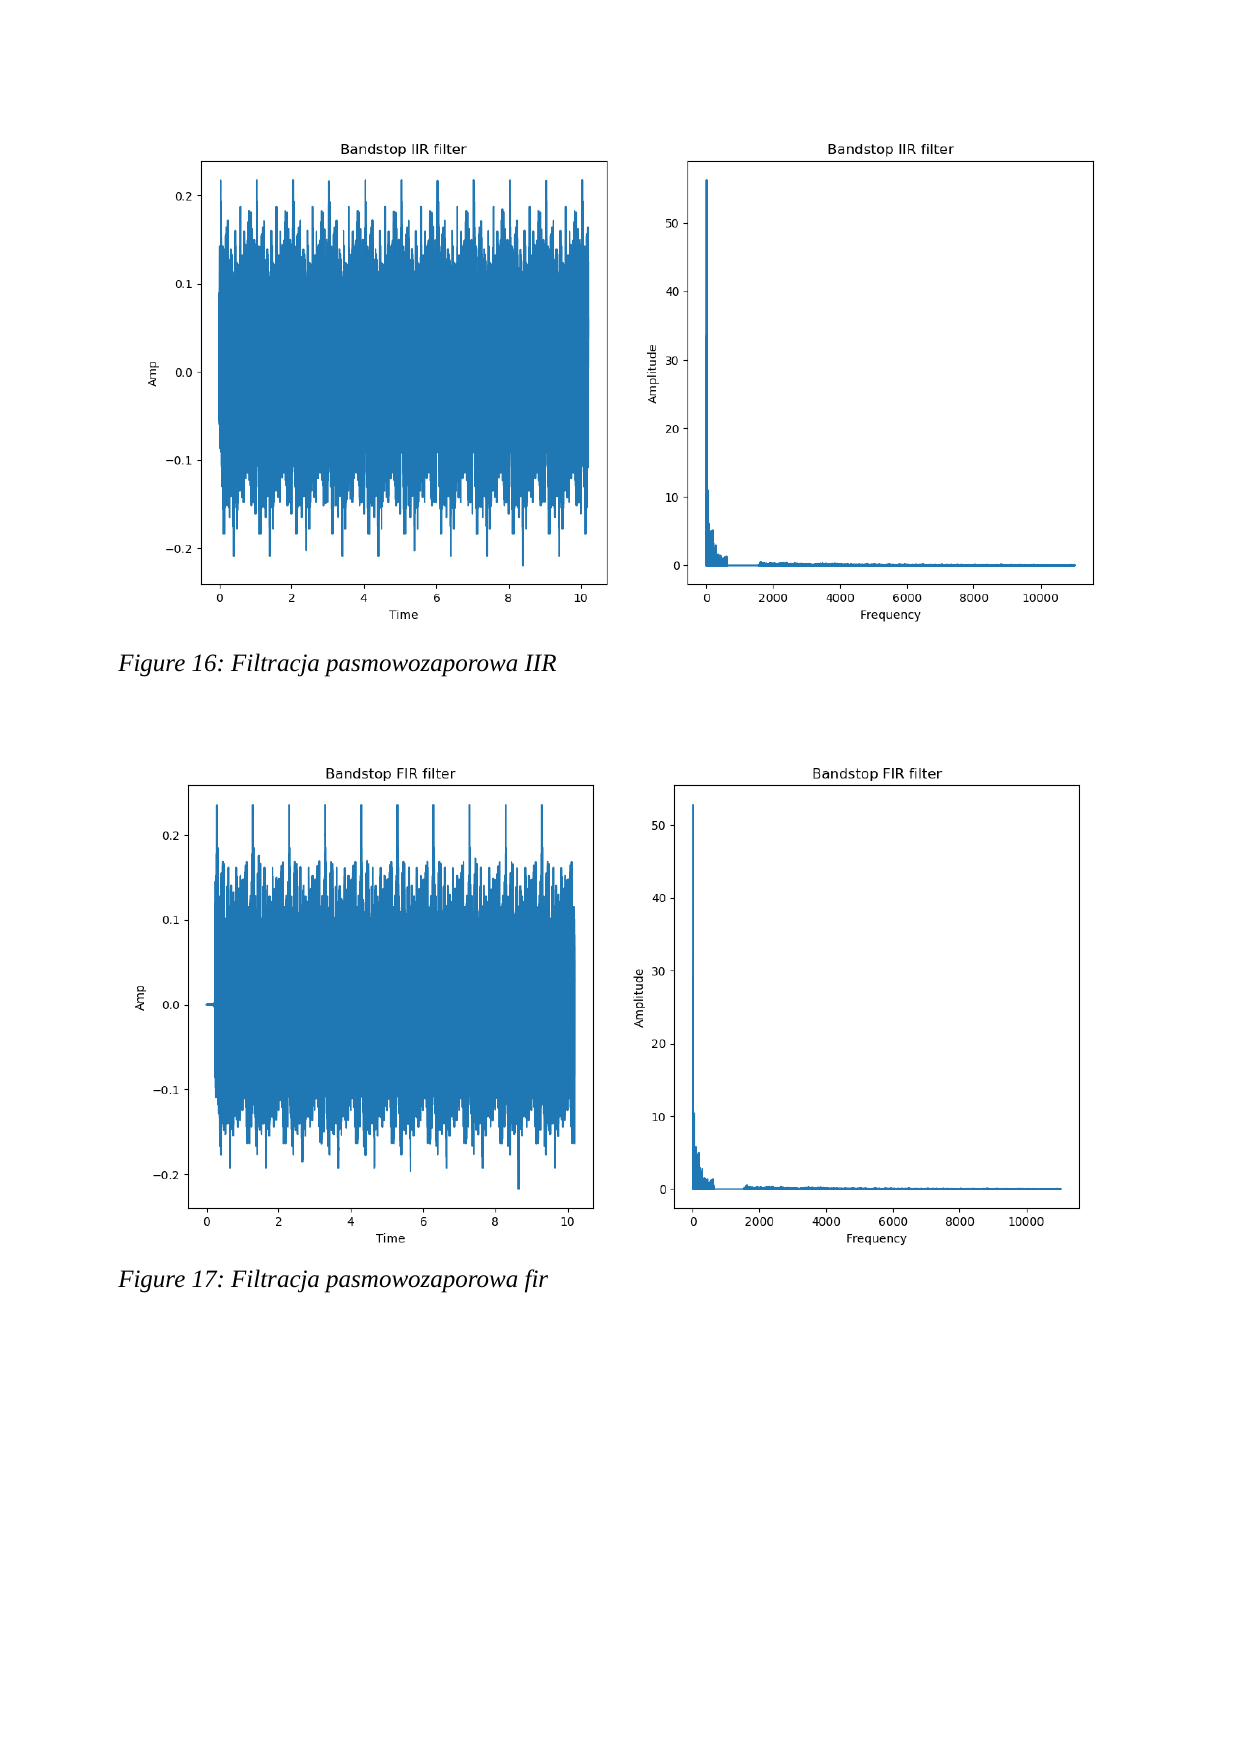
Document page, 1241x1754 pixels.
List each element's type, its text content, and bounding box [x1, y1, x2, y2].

picture [118, 746, 1123, 1259]
text Figure 17: Filtracja pasmowozaporowa fir [118, 1259, 1122, 1293]
picture [118, 130, 1123, 643]
text Figure 16: Filtracja pasmowozaporowa IIR [118, 643, 1122, 677]
